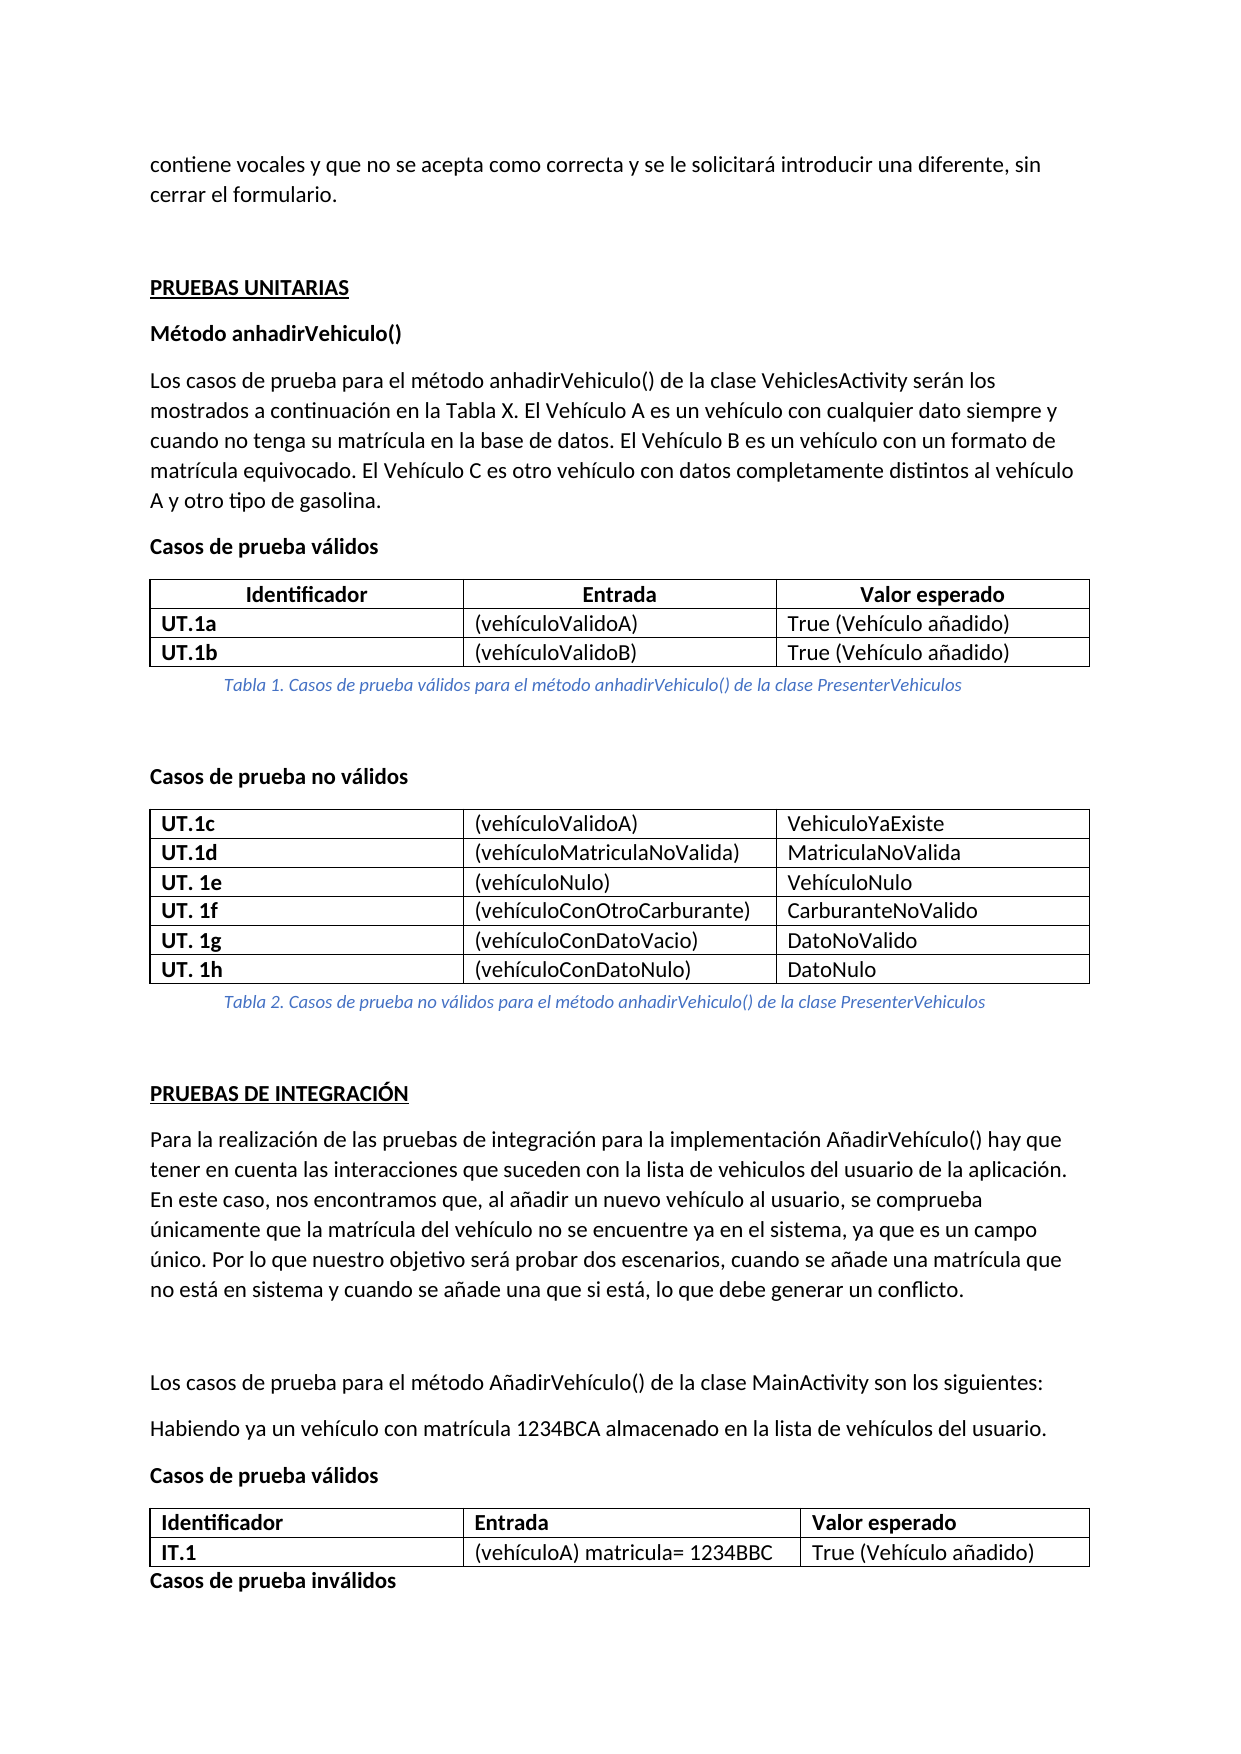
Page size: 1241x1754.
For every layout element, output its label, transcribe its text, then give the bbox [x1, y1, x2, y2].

table_cell UT. 1e [151, 868, 463, 896]
text Los casos de prueba para el método anhadirVehiculo() de la clase VehiclesActivity serán los mostrados a continuación en la Tabla X. El Vehículo A es un vehículo con cualquier dato siempre y cuando no tenga su matrícula en la base de datos. El Vehículo B es un vehículo con un formato de matrícula equivocado. El Vehículo C es otro vehículo con datos completamente distintos al vehículo A y otro tipo de gasolina. [150, 366, 1090, 514]
table_cell DatoNoValido [777, 926, 1089, 954]
table_header Identificador [151, 580, 463, 608]
table_cell True (Vehículo añadido) [777, 638, 1089, 666]
table_cell UT. 1g [151, 926, 463, 954]
table_header VehiculoYaExiste [777, 810, 1089, 837]
text Tabla 2. Casos de prueba no válidos para el método anhadirVehiculo() de la clase PresenterVehiculos [150, 990, 1090, 1013]
text Para la realización de las pruebas de integración para la implementación AñadirVehículo() hay que tener en cuenta las interacciones que suceden con la lista de vehiculos del usuario de la aplicación. En este caso, nos encontramos que, al añadir un nuevo vehículo al usuario, se comprueba únicamente que la matrícula del vehículo no se encuentre ya en el sistema, ya que es un campo único. Por lo que nuestro objetivo será probar dos escenarios, cuando se añade una matrícula que no está en sistema y cuando se añade una que si está, lo que debe generar un conflicto. [150, 1125, 1090, 1303]
table_cell (vehículoValidoB) [464, 638, 776, 666]
text Los casos de prueba para el método AñadirVehículo() de la clase MainActivity son los siguientes: [150, 1368, 1090, 1396]
table_header Identificador [151, 1509, 463, 1537]
table_header Entrada [464, 580, 776, 608]
table_cell UT.1a [151, 609, 463, 637]
table_header UT.1c [151, 810, 463, 837]
table_cell (vehículoConDatoVacio) [464, 926, 776, 954]
table_cell MatriculaNoValida [777, 839, 1089, 867]
table_header Valor esperado [777, 580, 1089, 608]
text Casos de prueba inválidos [150, 1567, 1090, 1595]
text Habiendo ya un vehículo con matrícula 1234BCA almacenado en la lista de vehículos del usuario. [150, 1414, 1090, 1442]
table_cell True (Vehículo añadido) [801, 1538, 1089, 1566]
text Casos de prueba no válidos [150, 762, 1090, 790]
table_cell True (Vehículo añadido) [777, 609, 1089, 637]
table_cell (vehículoA) matricula= 1234BBC [464, 1538, 800, 1566]
text Tabla 1. Casos de prueba válidos para el método anhadirVehiculo() de la clase PresenterVehiculos [150, 673, 1090, 696]
table_cell CarburanteNoValido [777, 897, 1089, 925]
table_cell (vehículoNulo) [464, 868, 776, 896]
table_header Valor esperado [801, 1509, 1089, 1537]
text PRUEBAS UNITARIAS [150, 273, 1090, 301]
table_header (vehículoValidoA) [464, 810, 776, 837]
text Casos de prueba válidos [150, 1461, 1090, 1489]
table_cell UT.1b [151, 638, 463, 666]
table_cell UT. 1f [151, 897, 463, 925]
table_cell DatoNulo [777, 955, 1089, 983]
table_cell (vehículoMatriculaNoValida) [464, 839, 776, 867]
table_cell (vehículoConDatoNulo) [464, 955, 776, 983]
text contiene vocales y que no se acepta como correcta y se le solicitará introducir una diferente, sin cerrar el formulario. [150, 150, 1090, 208]
table_cell (vehículoValidoA) [464, 609, 776, 637]
table_cell VehículoNulo [777, 868, 1089, 896]
text Casos de prueba válidos [150, 532, 1090, 560]
text Método anhadirVehiculo() [150, 319, 1090, 348]
table_header Entrada [464, 1509, 800, 1537]
table_cell (vehículoConOtroCarburante) [464, 897, 776, 925]
text PRUEBAS DE INTEGRACIÓN [150, 1079, 1090, 1107]
table_cell UT.1d [151, 839, 463, 867]
table_cell IT.1 [151, 1538, 463, 1566]
table_cell UT. 1h [151, 955, 463, 983]
